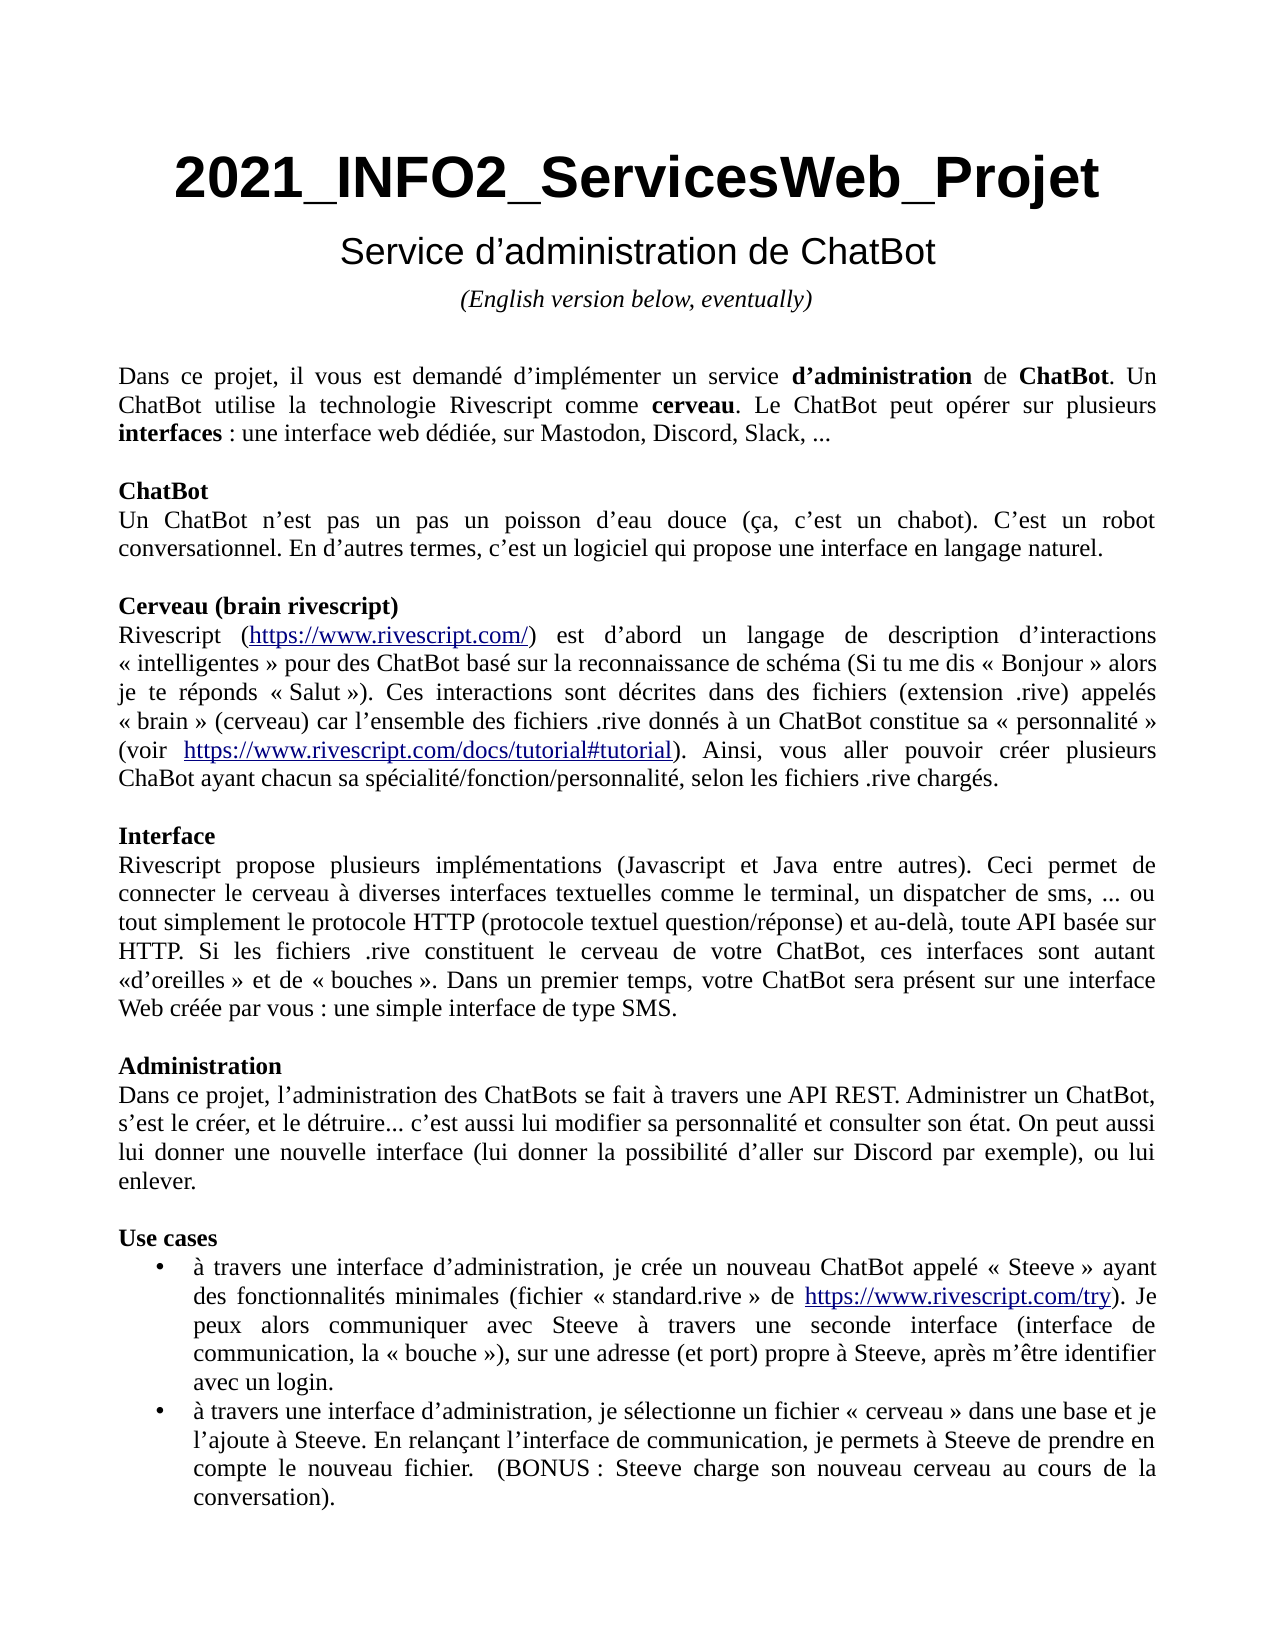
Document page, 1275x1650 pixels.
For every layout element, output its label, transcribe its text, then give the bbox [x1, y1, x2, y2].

title 2021_INFO2_ServicesWeb_Projet [118, 143, 1157, 210]
subtitle Service d’administration de ChatBot [118, 229, 1157, 272]
text Interface [118, 821, 1157, 850]
text Dans ce projet, l’administration des ChatBots se fait à travers une API REST. Administrer un ChatBot, s’est le créer, et le détruire... c’est aussi lui modifier sa personnalité et consulter son état. On peut aussi lui donner une nouvelle interface (lui donner la possibilité d’aller sur Discord par exemple), ou lui enlever. [118, 1080, 1157, 1195]
text Use cases [118, 1223, 1157, 1252]
text ChatBot [118, 476, 1157, 505]
text Administration [118, 1051, 1157, 1080]
text Rivescript propose plusieurs implémentations (Javascript et Java entre autres). Ceci permet de connecter le cerveau à diverses interfaces textuelles comme le terminal, un dispatcher de sms, ... ou tout simplement le protocole HTTP (protocole textuel question/réponse) et au-delà, toute API basée sur HTTP. Si les fichiers .rive constituent le cerveau de votre ChatBot, ces interfaces sont autant «d’oreilles » et de « bouches ». Dans un premier temps, votre ChatBot sera présent sur une interface Web créée par vous : une simple interface de type SMS. [118, 850, 1157, 1022]
text Un ChatBot n’est pas un pas un poisson d’eau douce (ça, c’est un chabot). C’est un robot conversationnel. En d’autres termes, c’est un logiciel qui propose une interface en langage naturel. [118, 505, 1157, 562]
list à travers une interface d’administration, je crée un nouveau ChatBot appelé « Steeve » ayant des fonctionnalités minimales (fichier « standard.rive » de https://www.rivescript.com/try). Je peux alors communiquer avec Steeve à travers une seconde interface (interface de communication, la « bouche »), sur une adresse (et port) propre à Steeve, après m’être identifier avec un login. [156, 1252, 1157, 1396]
text Rivescript (https://www.rivescript.com/) est d’abord un langage de description d’interactions « intelligentes » pour des ChatBot basé sur la reconnaissance de schéma (Si tu me dis « Bonjour » alors je te réponds « Salut »). Ces interactions sont décrites dans des fichiers (extension .rive) appelés « brain » (cerveau) car l’ensemble des fichiers .rive donnés à un ChatBot constitue sa « personnalité » (voir https://www.rivescript.com/docs/tutorial#tutorial). Ainsi, vous aller pouvoir créer plusieurs ChaBot ayant chacun sa spécialité/fonction/personnalité, selon les fichiers .rive chargés. [118, 620, 1157, 792]
text Cerveau (brain rivescript) [118, 591, 1157, 620]
text (English version below, eventually) [118, 284, 1157, 313]
list à travers une interface d’administration, je sélectionne un fichier « cerveau » dans une base et je l’ajoute à Steeve. En relançant l’interface de communication, je permets à Steeve de prendre en compte le nouveau fichier. (BONUS : Steeve charge son nouveau cerveau au cours de la conversation). [156, 1396, 1157, 1511]
text Dans ce projet, il vous est demandé d’implémenter un service d’administration de ChatBot. Un ChatBot utilise la technologie Rivescript comme cerveau. Le ChatBot peut opérer sur plusieurs interfaces : une interface web dédiée, sur Mastodon, Discord, Slack, ... [118, 361, 1157, 447]
